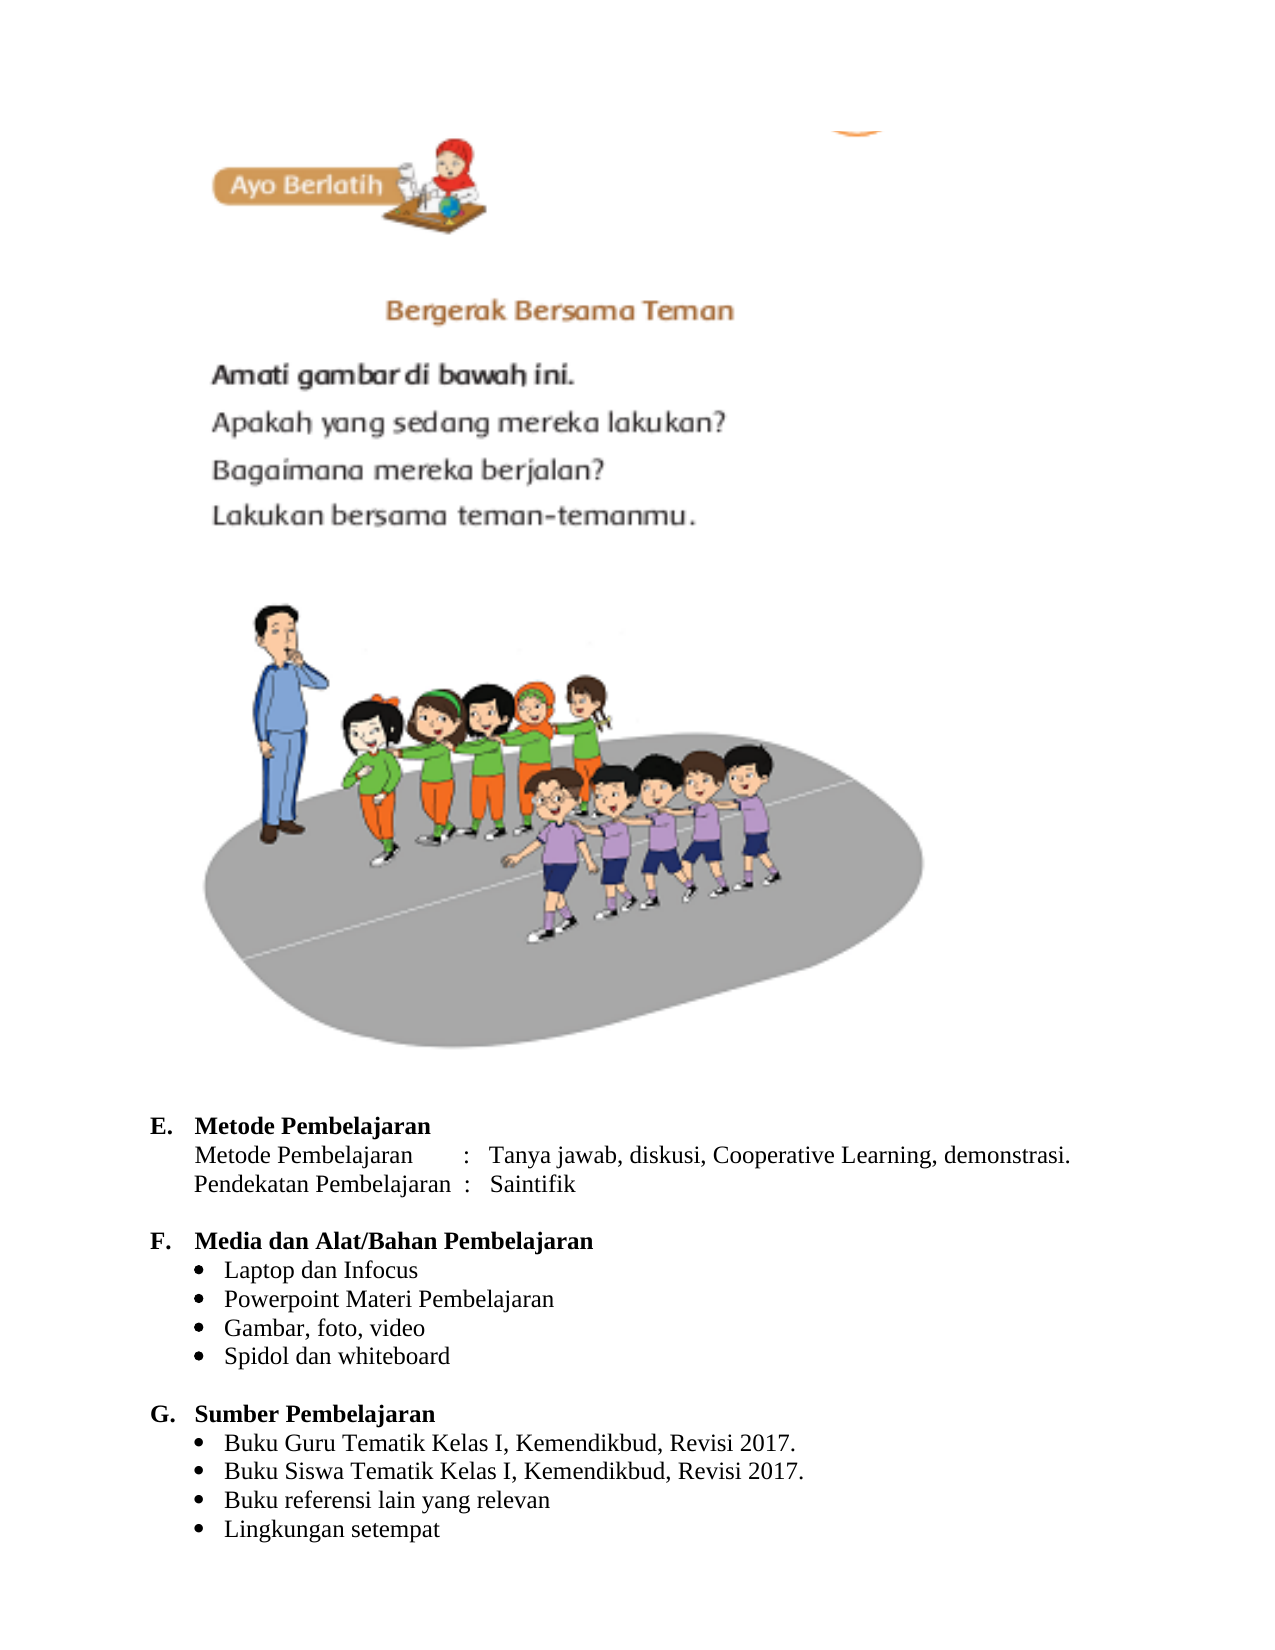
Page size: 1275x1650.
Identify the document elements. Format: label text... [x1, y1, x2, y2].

list Laptop dan Infocus [194, 1255, 1125, 1284]
list Spidol dan whiteboard [194, 1341, 1125, 1370]
text Metode Pembelajaran : Tanya jawab, diskusi, Cooperative Learning, demonstrasi. [194, 1140, 1125, 1169]
list Media dan Alat/Bahan Pembelajaran [150, 1226, 1125, 1255]
picture [194, 131, 937, 1083]
list Buku referensi lain yang relevan [194, 1485, 1125, 1514]
list Metode Pembelajaran [150, 1111, 1125, 1140]
list Lingkungan setempat [194, 1514, 1125, 1543]
list Powerpoint Materi Pembelajaran [194, 1284, 1125, 1313]
list Buku Siswa Tematik Kelas I, Kemendikbud, Revisi 2017. [194, 1456, 1125, 1485]
list Sumber Pembelajaran [150, 1399, 1125, 1428]
list Buku Guru Tematik Kelas I, Kemendikbud, Revisi 2017. [194, 1428, 1125, 1456]
text Pendekatan Pembelajaran : Saintifik [150, 1169, 1125, 1198]
list Gambar, foto, video [194, 1313, 1125, 1341]
